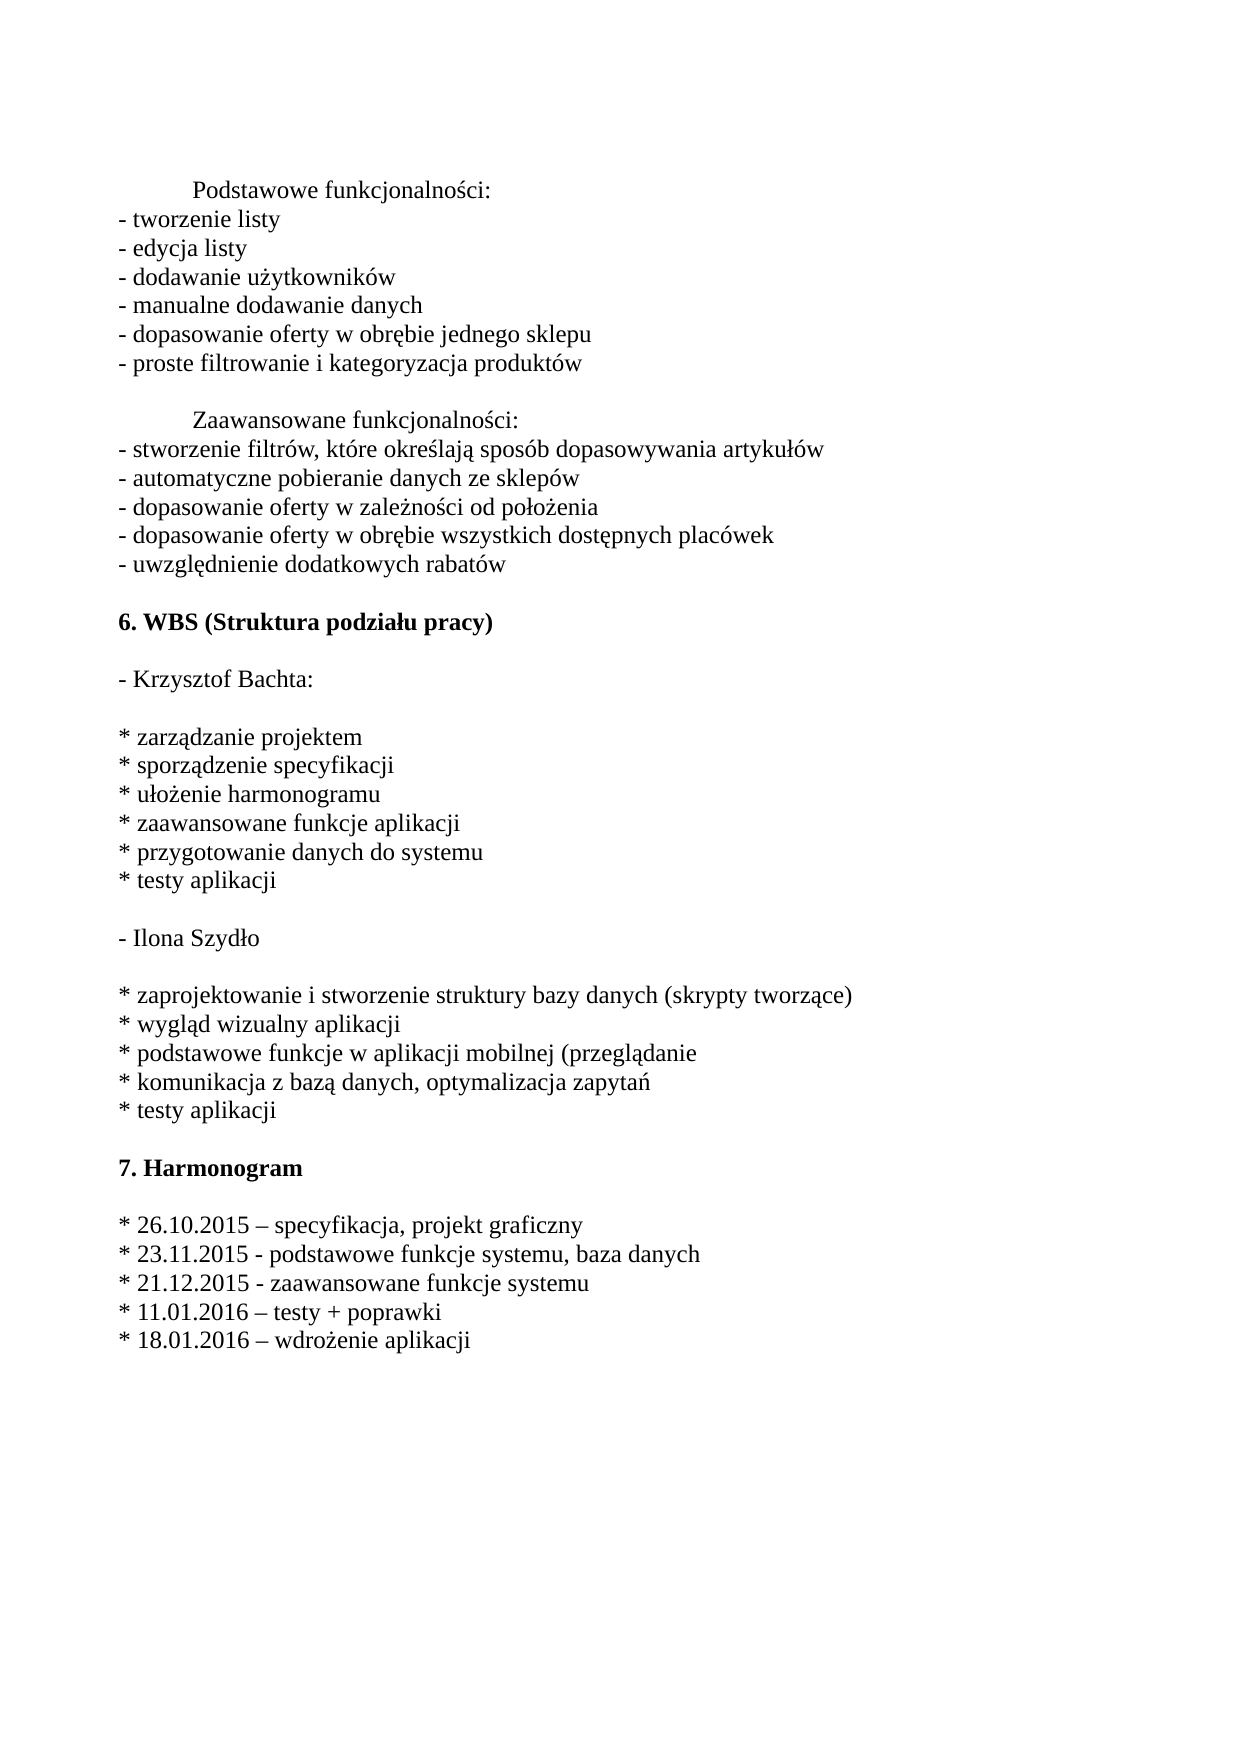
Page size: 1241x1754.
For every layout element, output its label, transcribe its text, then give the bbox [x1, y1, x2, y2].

text * 23.11.2015 - podstawowe funkcje systemu, baza danych [118, 1239, 1122, 1268]
text - manualne dodawanie danych [118, 291, 1122, 319]
text - tworzenie listy [118, 204, 1122, 233]
text * komunikacja z bazą danych, optymalizacja zapytań [118, 1067, 1122, 1096]
text - dopasowanie oferty w obrębie jednego sklepu [118, 319, 1122, 348]
text - edycja listy [118, 233, 1122, 262]
text * 26.10.2015 – specyfikacja, projekt graficzny [118, 1211, 1122, 1239]
text * przygotowanie danych do systemu [118, 837, 1122, 866]
text * testy aplikacji [118, 1096, 1122, 1124]
text * wygląd wizualny aplikacji [118, 1009, 1122, 1038]
text - dopasowanie oferty w obrębie wszystkich dostępnych placówek [118, 521, 1122, 549]
text * ułożenie harmonogramu [118, 779, 1122, 808]
text * 21.12.2015 - zaawansowane funkcje systemu [118, 1268, 1122, 1297]
text Zaawansowane funkcjonalności: [118, 406, 1122, 434]
text - automatyczne pobieranie danych ze sklepów [118, 463, 1122, 492]
text * 18.01.2016 – wdrożenie aplikacji [118, 1326, 1122, 1354]
text - dodawanie użytkowników [118, 262, 1122, 291]
text - stworzenie filtrów, które określają sposób dopasowywania artykułów [118, 434, 1122, 463]
text * 11.01.2016 – testy + poprawki [118, 1297, 1122, 1326]
text - Krzysztof Bachta: [118, 664, 1122, 693]
text * sporządzenie specyfikacji [118, 751, 1122, 779]
text * zaprojektowanie i stworzenie struktury bazy danych (skrypty tworzące) [118, 981, 1122, 1009]
text 6. WBS (Struktura podziału pracy) [118, 607, 1122, 636]
text * podstawowe funkcje w aplikacji mobilnej (przeglądanie [118, 1038, 1122, 1067]
text - uwzględnienie dodatkowych rabatów [118, 549, 1122, 578]
text * zarządzanie projektem [118, 722, 1122, 751]
text Podstawowe funkcjonalności: [118, 176, 1122, 204]
text 7. Harmonogram [118, 1153, 1122, 1182]
text - dopasowanie oferty w zależności od położenia [118, 492, 1122, 521]
text - Ilona Szydło [118, 923, 1122, 952]
text - proste filtrowanie i kategoryzacja produktów [118, 348, 1122, 377]
text * testy aplikacji [118, 866, 1122, 894]
text * zaawansowane funkcje aplikacji [118, 808, 1122, 837]
